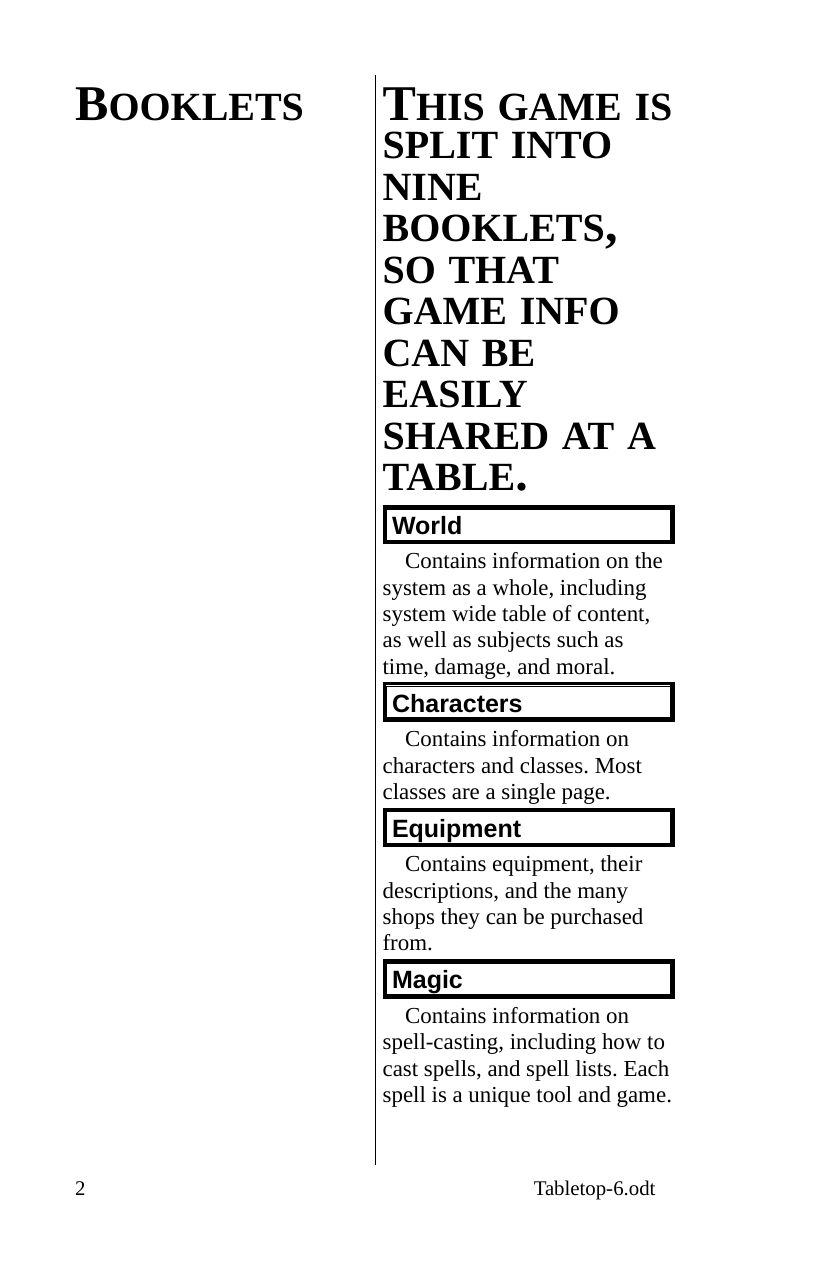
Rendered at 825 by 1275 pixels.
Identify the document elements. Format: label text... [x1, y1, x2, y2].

subtitle Characters [387, 687, 670, 717]
subtitle Equipment [387, 812, 670, 843]
text Contains information on the system as a whole, including system wide table of content, as well as subjects such as time, damage, and moral. [382, 547, 675, 679]
subtitle Booklets [75, 87, 367, 128]
subtitle Magic [387, 964, 670, 994]
text This game is split into nine booklets, so that game info can be easily shared at a table. [382, 87, 675, 501]
text Contains information on characters and classes. Most classes are a single page. [382, 725, 675, 804]
subtitle World [387, 510, 670, 540]
text Contains equipment, their descriptions, and the many shops they can be purchased from. [382, 850, 675, 956]
text Contains information on spell-casting, including how to cast spells, and spell lists. Each spell is a unique tool and game. [382, 1002, 675, 1107]
